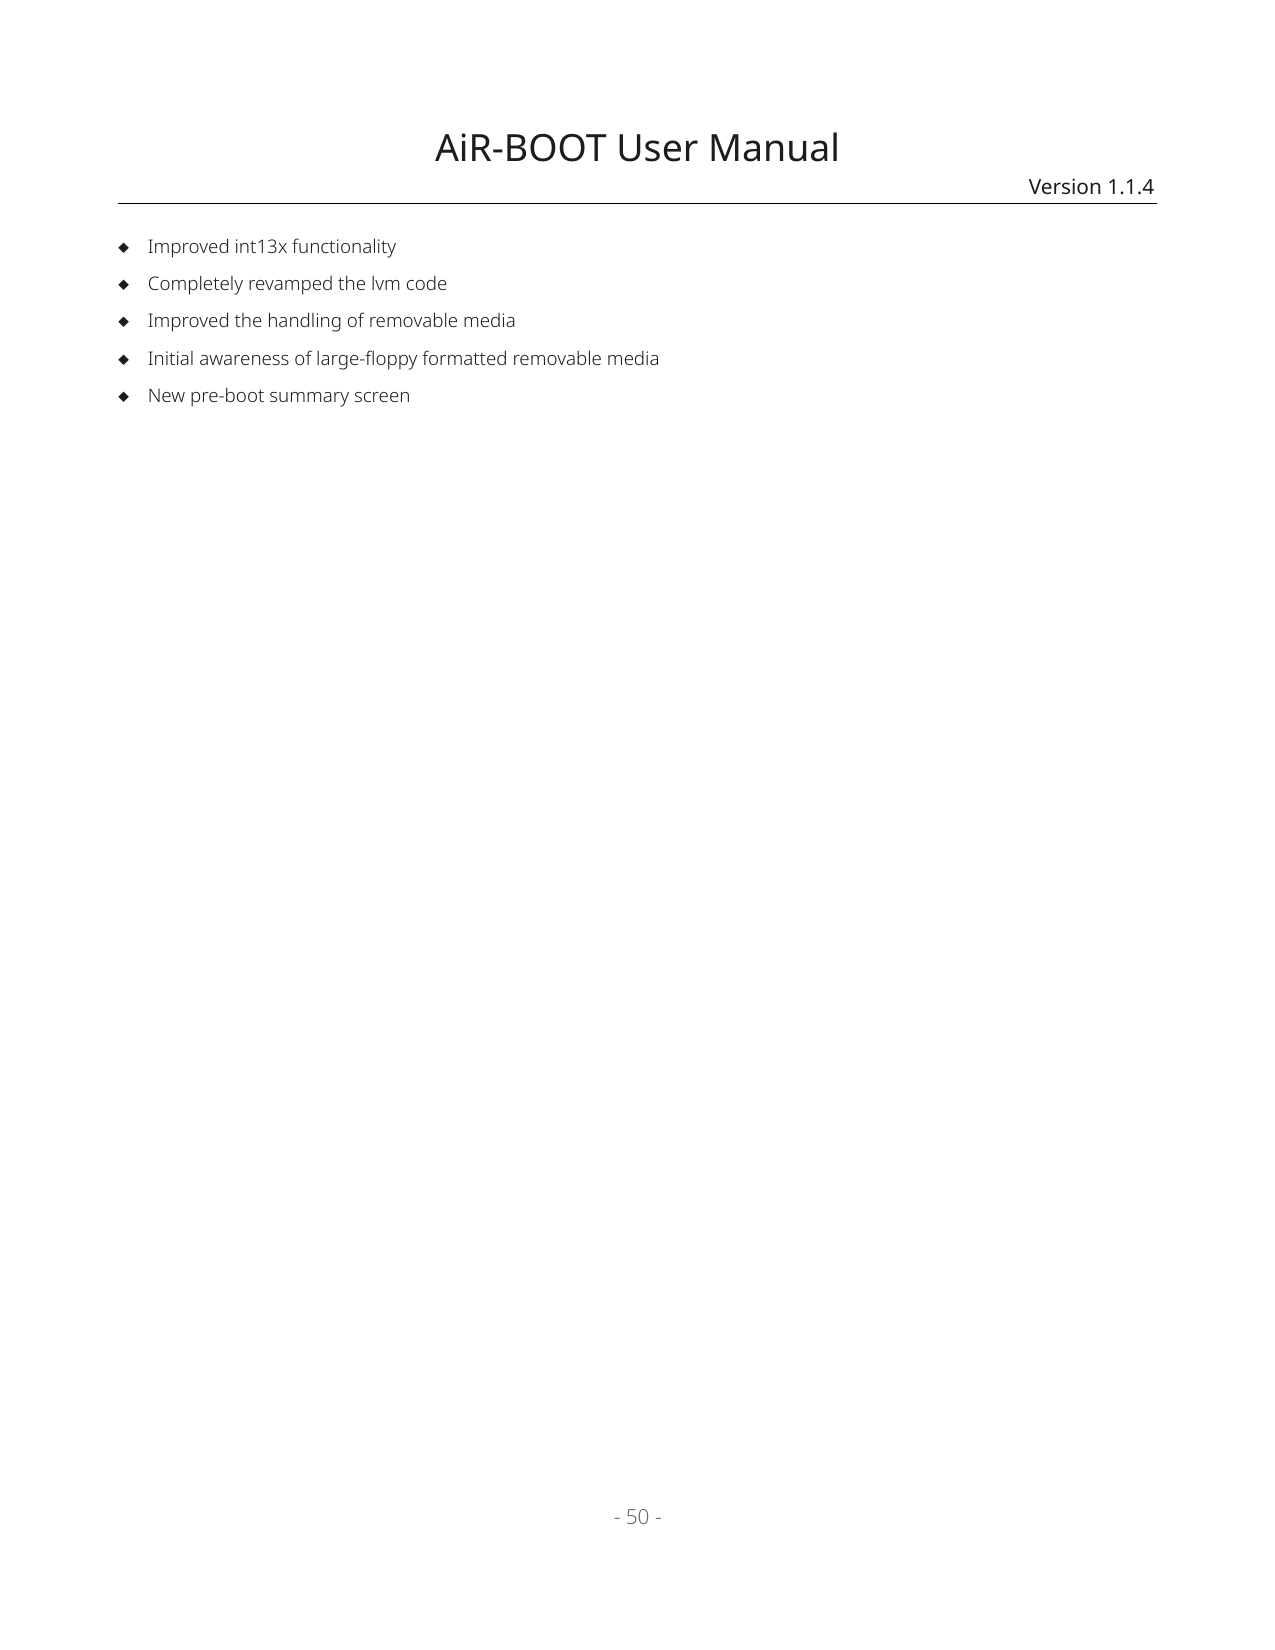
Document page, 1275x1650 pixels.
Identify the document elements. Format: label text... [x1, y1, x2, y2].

list Improved the handling of removable media [118, 308, 1157, 333]
list Improved int13x functionality [118, 233, 1157, 258]
list Completely revamped the lvm code [118, 270, 1157, 296]
list New pre-boot summary screen [118, 382, 1157, 408]
list Initial awareness of large-floppy formatted removable media [118, 345, 1157, 370]
